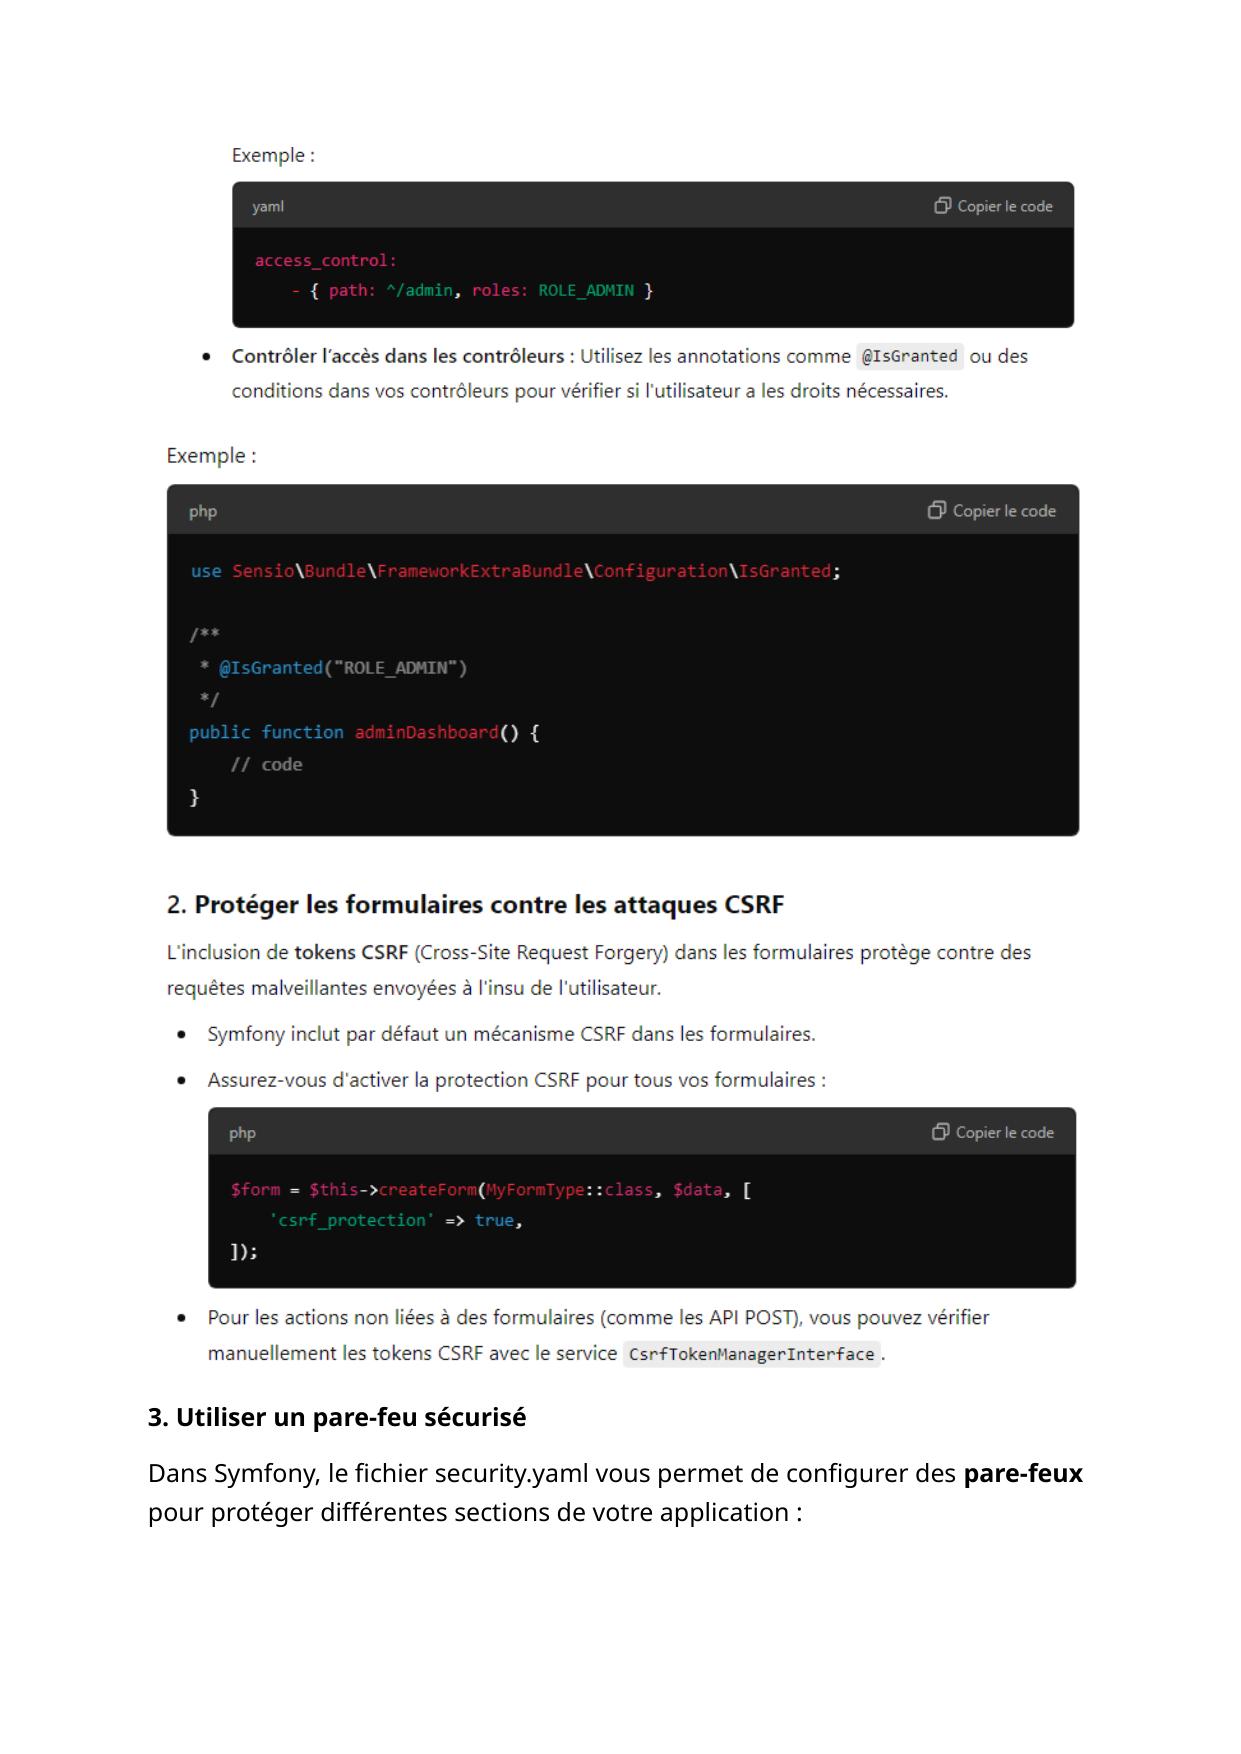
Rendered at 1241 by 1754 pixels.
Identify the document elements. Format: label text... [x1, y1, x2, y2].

text Dans Symfony, le fichier security.yaml vous permet de configurer des pare-feux pour protéger différentes sections de votre application : [148, 1455, 1093, 1528]
text 3. Utiliser un pare-feu sécurisé [148, 1399, 1093, 1433]
